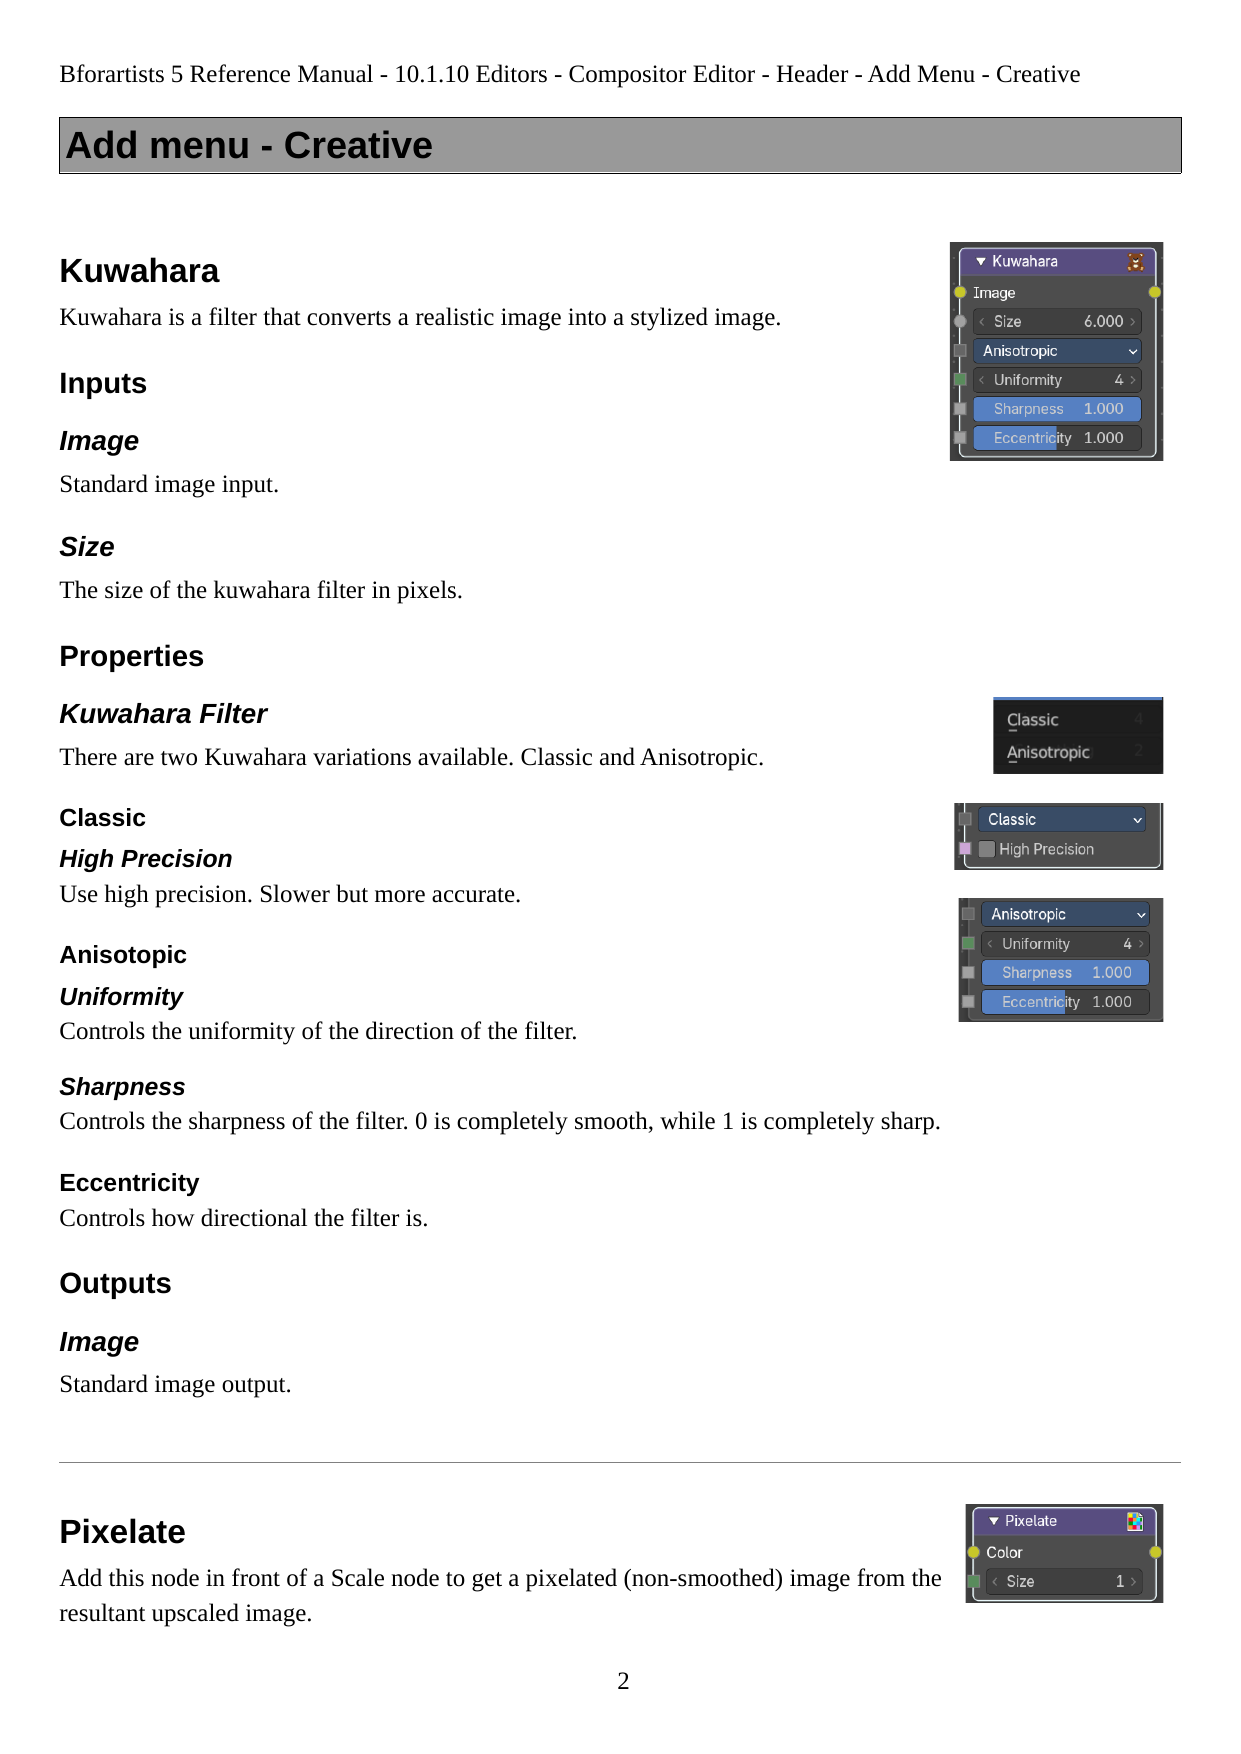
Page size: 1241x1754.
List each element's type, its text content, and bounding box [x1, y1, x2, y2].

subtitle Size [59, 530, 1181, 562]
subtitle [1164, 803, 1181, 832]
picture [954, 803, 1164, 870]
subtitle Kuwahara [59, 251, 949, 289]
text Controls the uniformity of the direction of the filter. [59, 1016, 1181, 1045]
subtitle [1164, 366, 1181, 399]
subtitle [1164, 424, 1181, 456]
subtitle [1164, 941, 1181, 969]
text Add this node in front of a Scale node to get a pixelated (non-smoothed) image from the resultant upscaled image. [59, 1563, 1181, 1627]
subtitle Image [59, 1325, 1181, 1357]
subtitle Properties [59, 638, 1181, 672]
text Kuwahara is a filter that converts a realistic image into a stylized image. [59, 302, 949, 331]
subtitle [1164, 1512, 1181, 1551]
text The size of the kuwahara filter in pixels. [59, 575, 1181, 603]
subtitle Uniformity [59, 982, 958, 1010]
subtitle Outputs [59, 1266, 1181, 1300]
text Use high precision. Slower but more accurate. [59, 879, 1181, 908]
text Controls how directional the filter is. [59, 1203, 1181, 1232]
subtitle Image [59, 424, 949, 456]
text Standard image output. [59, 1369, 1181, 1398]
text Controls the sharpness of the filter. 0 is completely smooth, while 1 is completely sharp. [59, 1106, 1181, 1135]
subtitle [1164, 251, 1181, 289]
picture [965, 1504, 1164, 1603]
subtitle [1164, 697, 1181, 729]
subtitle Anisotopic [59, 941, 958, 969]
subtitle Sharpness [59, 1072, 1181, 1100]
text There are two Kuwahara variations available. Classic and Anisotropic. [59, 742, 993, 770]
subtitle Eccentricity [59, 1168, 1181, 1197]
subtitle Kuwahara Filter [59, 697, 993, 729]
text Standard image input. [59, 469, 1181, 498]
subtitle Pixelate [59, 1512, 965, 1551]
subtitle Inputs [59, 366, 949, 399]
picture [993, 697, 1164, 774]
picture [949, 242, 1164, 461]
table_header Add menu - Creative [60, 118, 1181, 172]
subtitle [1164, 982, 1181, 1010]
subtitle High Precision [59, 844, 1181, 873]
picture [958, 898, 1164, 1022]
subtitle Classic [59, 803, 954, 832]
